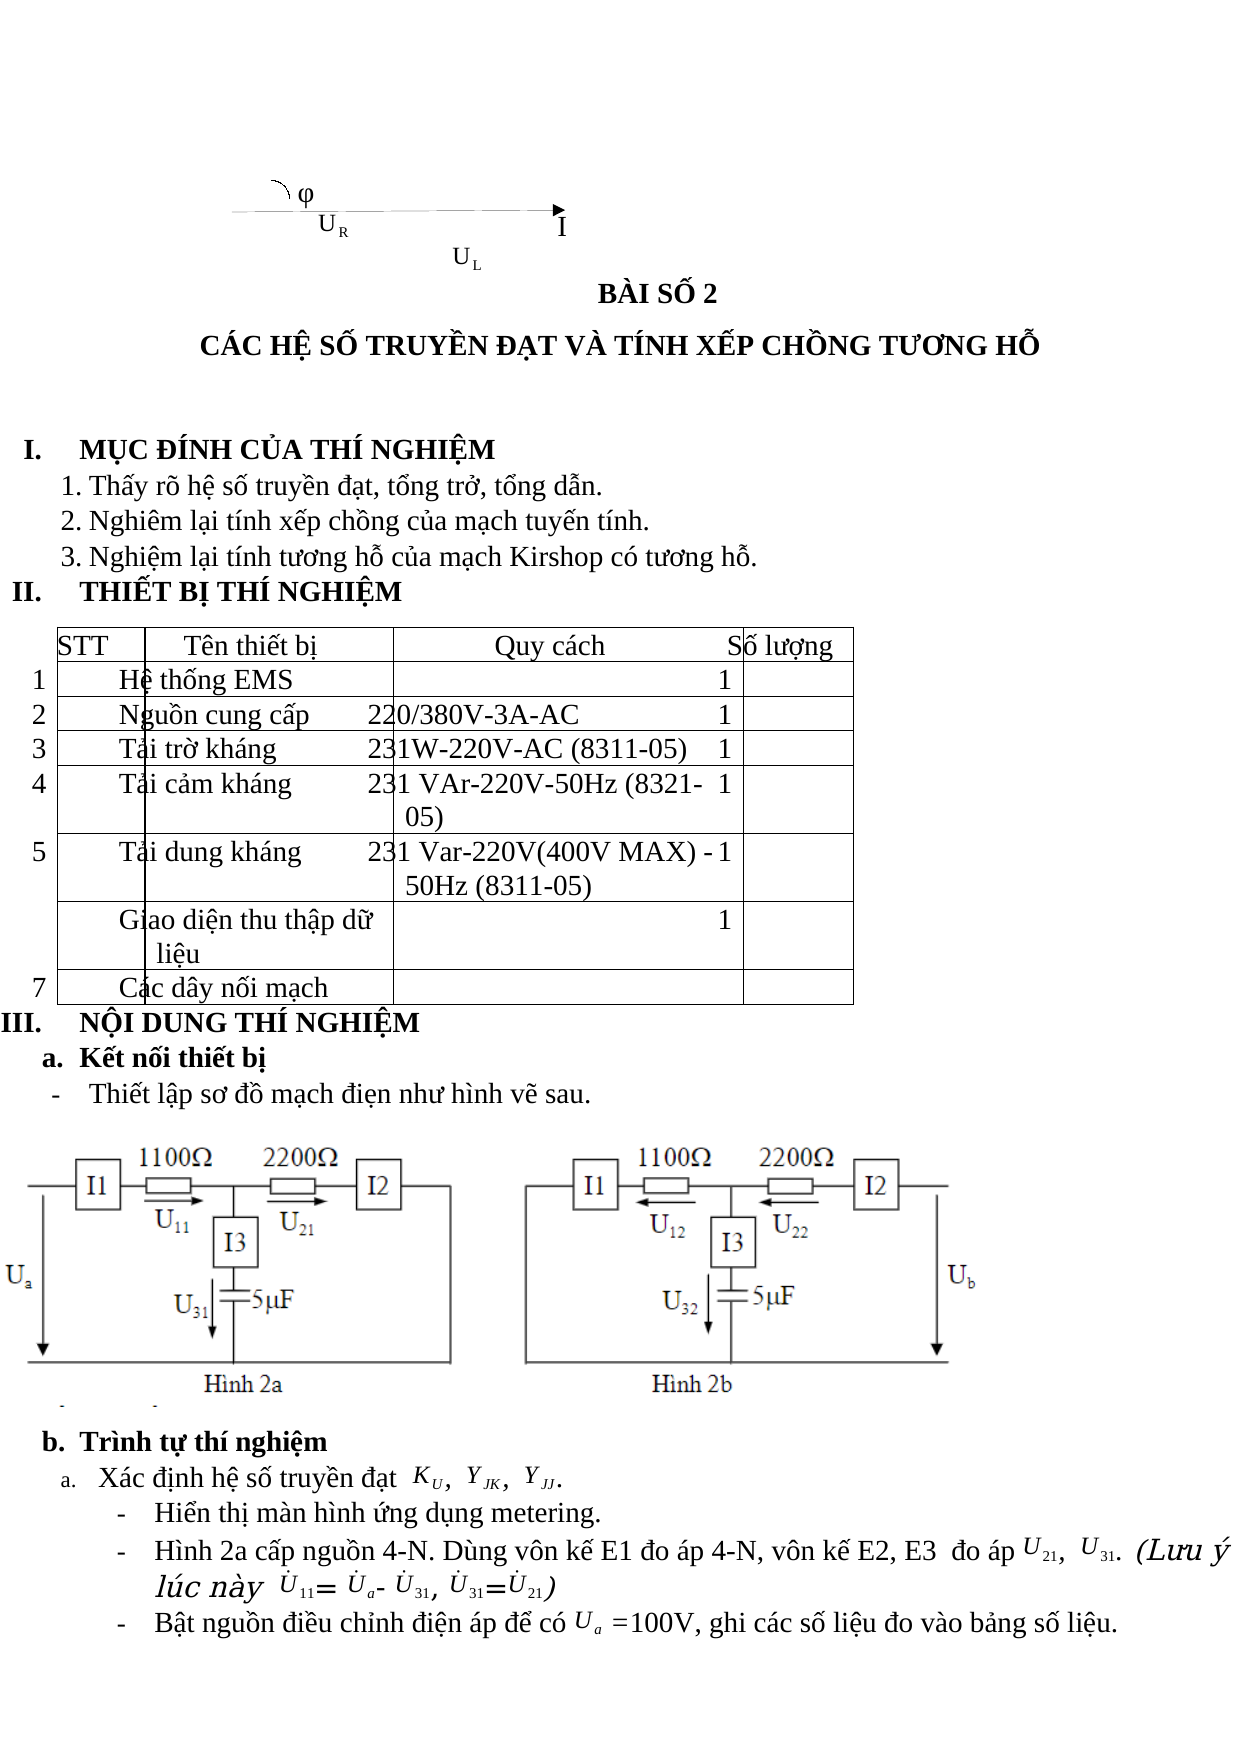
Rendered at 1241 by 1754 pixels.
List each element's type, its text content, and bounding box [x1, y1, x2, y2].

list Thiết lập sơ đồ mạch điẹn như hình vẽ sau. [51, 1076, 1236, 1109]
table_cell 2 [58, 697, 144, 730]
list Nghiêm lại tính xếp chồng của mạch tuyến tính. [60, 503, 1236, 537]
text φ [4, 175, 1236, 209]
table_cell 220/380V-3A-AC [394, 697, 743, 730]
table_cell Các dây nối mạch [146, 970, 393, 1004]
list Trình tự thí nghiệm [42, 1424, 1236, 1458]
table_cell 4 [58, 766, 144, 833]
text BÀI SỐ 2 [4, 276, 1236, 309]
table_cell 1 [744, 697, 853, 730]
table_cell [394, 662, 743, 696]
table_cell 5 [58, 834, 144, 901]
list Thấy rõ hệ số truyền đạt, tổng trở, tổng dẫn. [60, 468, 1236, 501]
table_cell 231W-220V-AC (8311-05) [394, 731, 743, 765]
list MỤC ĐÍNH CỦA THÍ NGHIỆM [42, 432, 1236, 466]
picture [4, 1128, 980, 1407]
table_cell [394, 902, 743, 969]
table_header Quy cách [394, 628, 743, 661]
text CÁC HỆ SỐ TRUYỀN ĐẠT VÀ TÍNH XẾP CHỒNG TƯƠNG HỖ [4, 328, 1236, 362]
table_cell 6 [58, 902, 144, 969]
list Nghiệm lại tính tương hỗ của mạch Kirshop có tương hỗ. [60, 539, 1236, 572]
list Xác định hệ số truyền đạt , , . [60, 1460, 1236, 1494]
list NỘI DUNG THÍ NGHIỆM [42, 1005, 1236, 1038]
list Bật nguồn điều chỉnh điện áp để có =100V, ghi các số liệu đo vào bảng số liệu. [117, 1606, 1236, 1639]
list Hình 2a cấp nguồn 4-N. Dùng vôn kế E1 đo áp 4-N, vôn kế E2, E3 đo áp , . (Lưu ý lúc này = - , =) [117, 1531, 1236, 1603]
table_cell 1 [744, 902, 853, 969]
table_cell 1 [744, 731, 853, 765]
table_cell 1 [744, 662, 853, 696]
table_cell 1 [58, 662, 144, 696]
table_header STT [58, 628, 144, 661]
table_cell Tải dung kháng [146, 834, 393, 901]
table_header Số lượng [744, 628, 853, 661]
table_cell 7 [58, 970, 144, 1004]
table_cell Hệ thống EMS [146, 662, 393, 696]
table_cell [744, 970, 853, 1004]
table_cell Giao diện thu thập dữ liệu [146, 902, 393, 969]
list Hiển thị màn hình ứng dụng metering. [117, 1496, 1236, 1529]
list THIẾT BỊ THÍ NGHIỆM [42, 574, 1236, 608]
table_cell [394, 970, 743, 1004]
table_cell 1 [744, 834, 853, 901]
text I [4, 209, 1236, 242]
table_cell 3 [58, 731, 144, 765]
list Kết nối thiết bị [42, 1041, 1236, 1074]
table_cell Tải trờ kháng [146, 731, 393, 765]
table_cell 231 Var-220V(400V MAX) -50Hz (8311-05) [394, 834, 743, 901]
table_cell Nguồn cung cấp [146, 697, 393, 730]
table_header Tên thiết bị [146, 628, 393, 661]
table_cell 231 VAr-220V-50Hz (8321-05) [394, 766, 743, 833]
table_cell 1 [744, 766, 853, 833]
table_cell Tải cảm kháng [146, 766, 393, 833]
